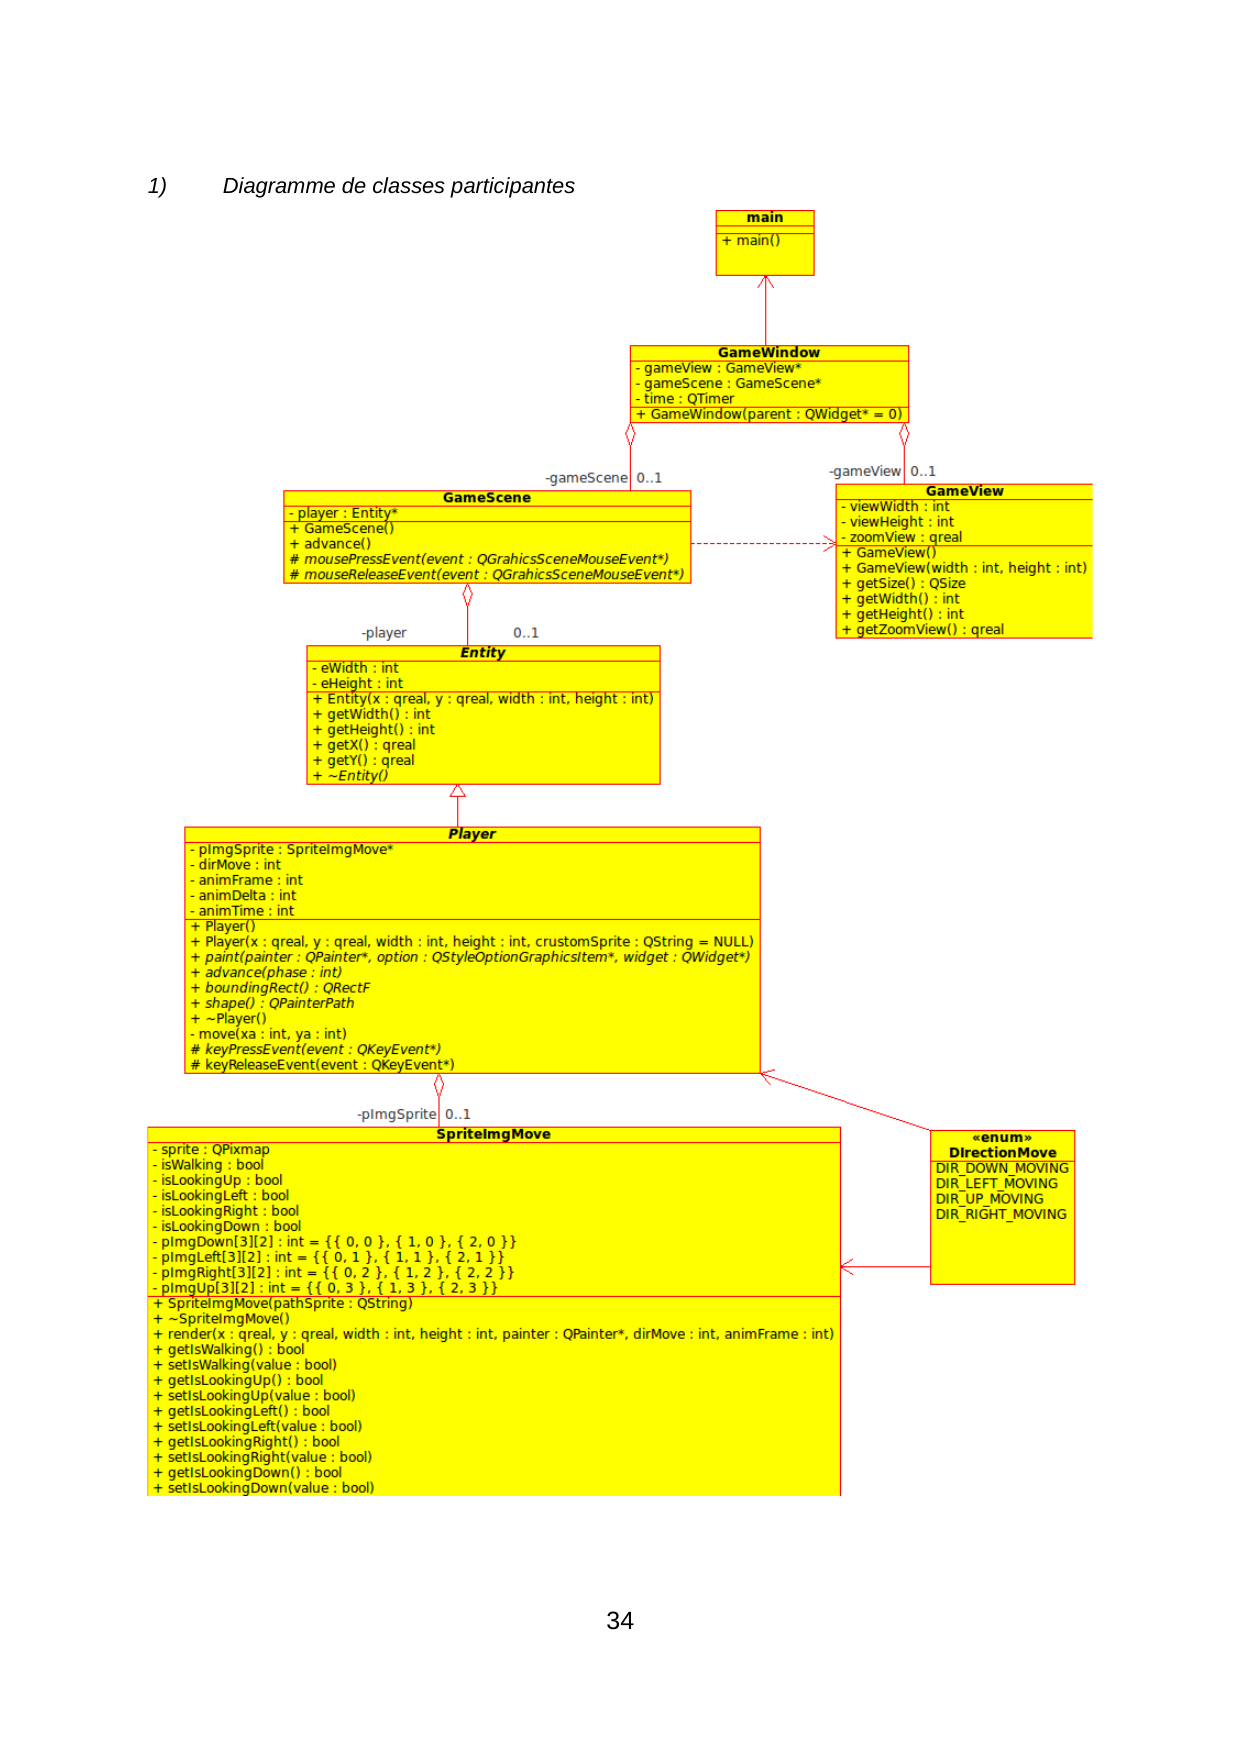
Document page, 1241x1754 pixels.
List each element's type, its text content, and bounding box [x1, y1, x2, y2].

picture [147, 210, 1093, 1496]
subtitle Diagramme de classes participantes [148, 173, 1093, 198]
